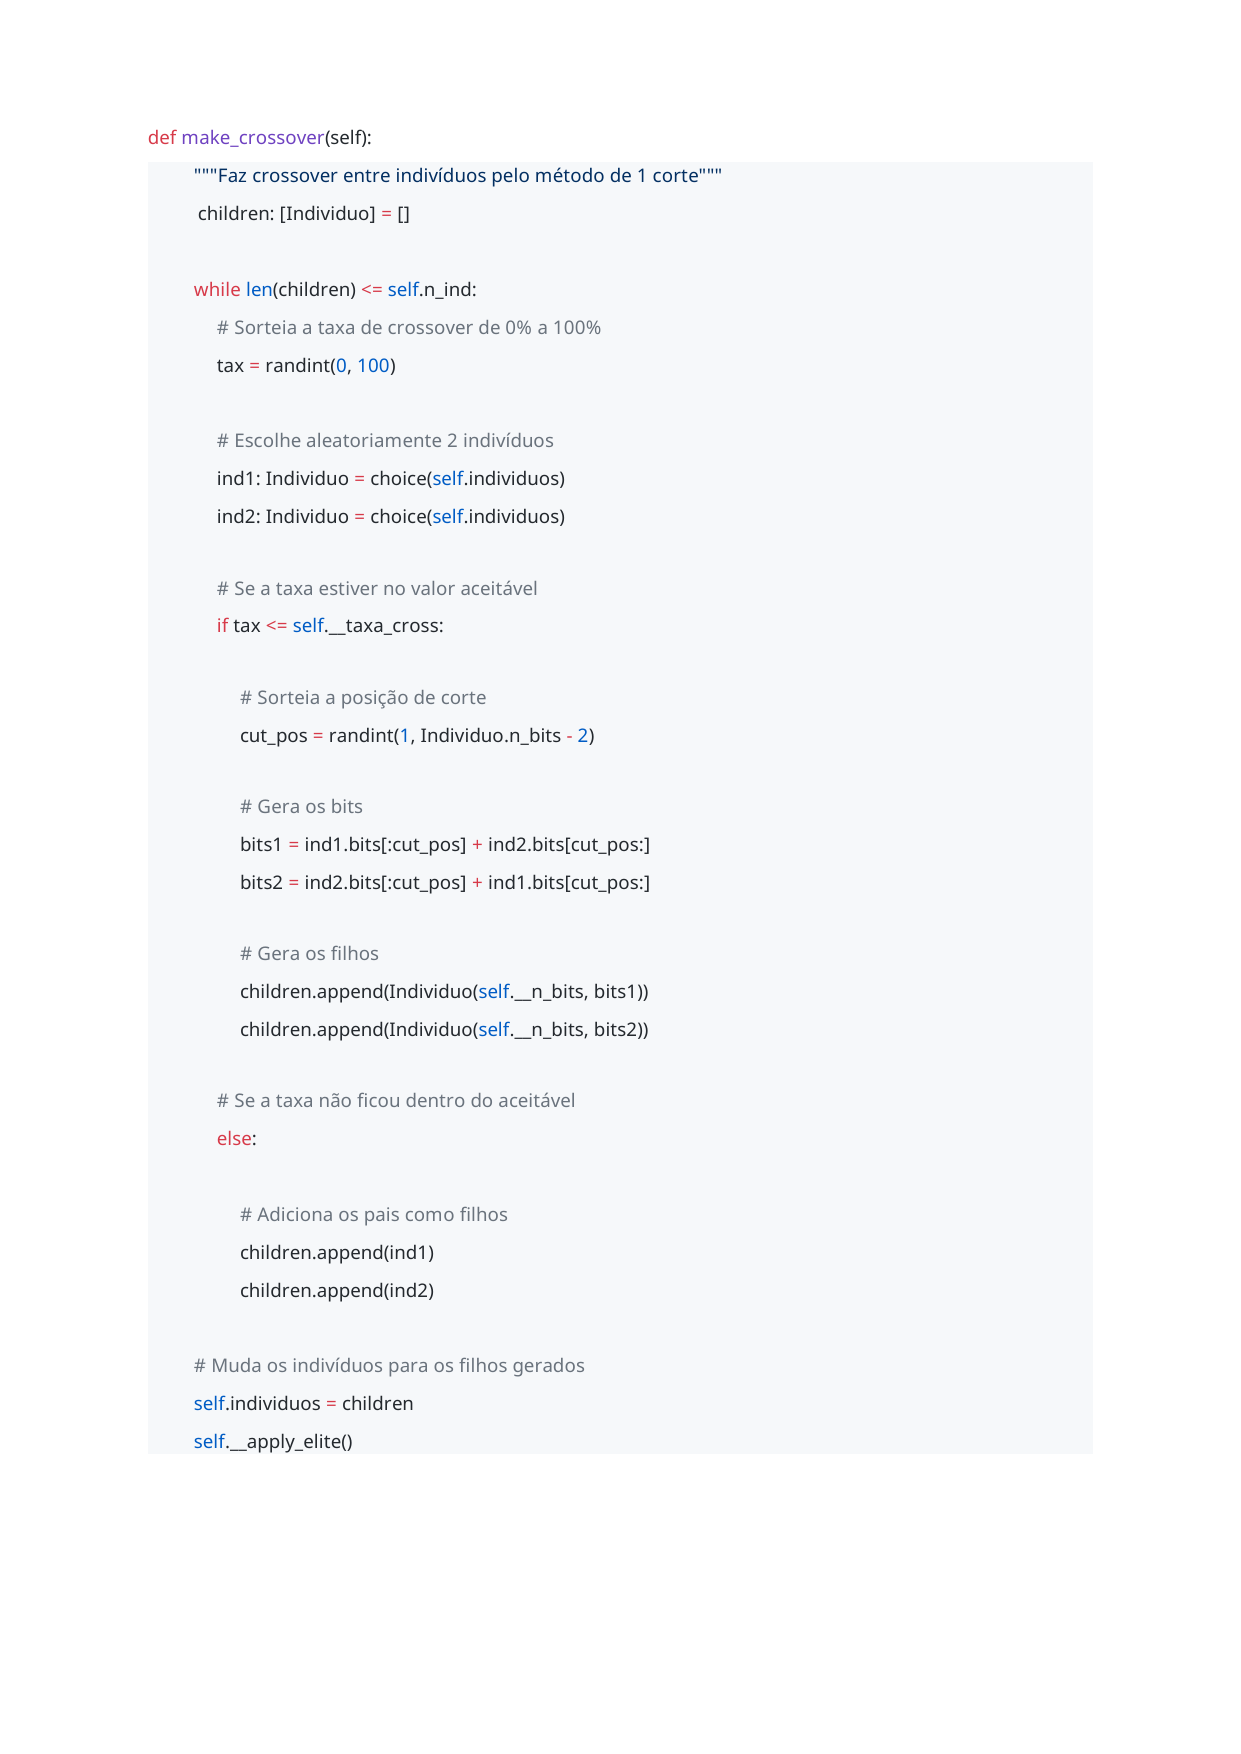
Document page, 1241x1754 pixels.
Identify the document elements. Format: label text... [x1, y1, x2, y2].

text # Gera os bits [148, 793, 1093, 819]
text # Sorteia a taxa de crossover de 0% a 100% [148, 314, 1093, 340]
text while len(children) <= self.n_ind: [148, 276, 1093, 302]
text # Muda os indivíduos para os filhos gerados [148, 1352, 1093, 1378]
text children.append(Individuo(self.__n_bits, bits2)) [148, 1016, 1093, 1042]
text # Adiciona os pais como filhos [148, 1201, 1093, 1227]
text # Escolhe aleatoriamente 2 indivíduos [148, 427, 1093, 453]
text # Gera os filhos [148, 940, 1093, 966]
text """Faz crossover entre indivíduos pelo método de 1 corte""" [148, 162, 1093, 188]
text cut_pos = randint(1, Individuo.n_bits - 2) [148, 722, 1093, 748]
text children.append(ind2) [148, 1277, 1093, 1303]
text else: [148, 1125, 1093, 1151]
text # Se a taxa estiver no valor aceitável [148, 574, 1093, 601]
text def make_crossover(self): [148, 124, 1093, 150]
text children: [Individuo] = [] [148, 200, 1093, 226]
text # Sorteia a posição de corte [148, 684, 1093, 710]
text # Se a taxa não ficou dentro do aceitável [148, 1087, 1093, 1113]
text self.__apply_elite() [148, 1428, 1093, 1454]
text ind1: Individuo = choice(self.individuos) [148, 465, 1093, 491]
text if tax <= self.__taxa_cross: [148, 612, 1093, 638]
text self.individuos = children [148, 1390, 1093, 1416]
text children.append(Individuo(self.__n_bits, bits1)) [148, 978, 1093, 1004]
text bits1 = ind1.bits[:cut_pos] + ind2.bits[cut_pos:] [148, 831, 1093, 857]
text bits2 = ind2.bits[:cut_pos] + ind1.bits[cut_pos:] [148, 869, 1093, 895]
text children.append(ind1) [148, 1239, 1093, 1265]
text ind2: Individuo = choice(self.individuos) [148, 503, 1093, 529]
text tax = randint(0, 100) [148, 352, 1093, 378]
